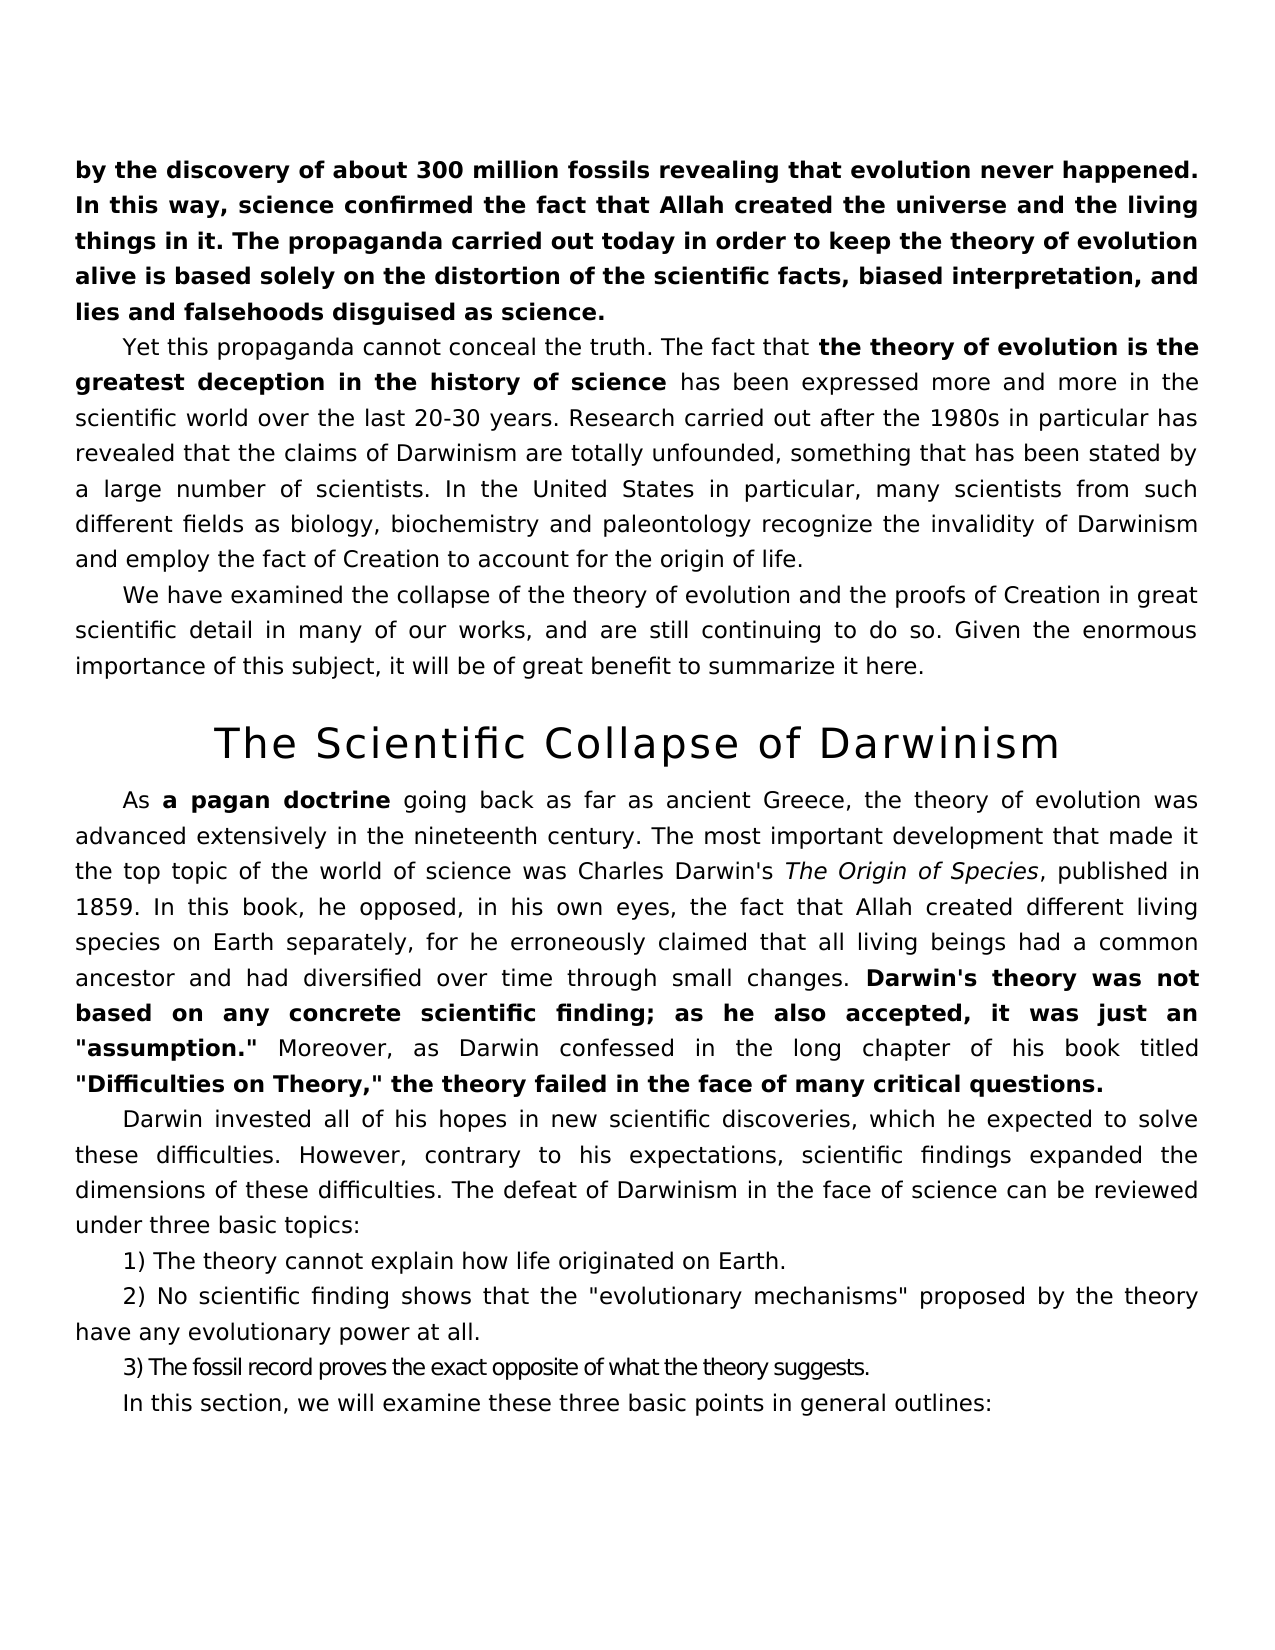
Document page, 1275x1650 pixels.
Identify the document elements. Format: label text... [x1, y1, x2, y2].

text by the discovery of about 300 million fossils revealing that evolution never happened. In this way, science confirmed the fact that Allah created the universe and the living things in it. The propaganda carried out today in order to keep the theory of evolution alive is based solely on the distortion of the scientific facts, biased interpretation, and lies and falsehoods disguised as science. [75, 150, 1200, 327]
text Darwin invested all of his hopes in new scientific discoveries, which he expected to solve these difficulties. However, contrary to his expectations, scientific findings expanded the dimensions of these difficulties. The defeat of Darwinism in the face of science can be reviewed under three basic topics: [75, 1099, 1200, 1241]
text Yet this propaganda cannot conceal the truth. The fact that the theory of evolution is the greatest deception in the history of science has been expressed more and more in the scientific world over the last 20-30 years. Research carried out after the 1980s in particular has revealed that the claims of Darwinism are totally unfounded, something that has been stated by a large number of scientists. In the United States in particular, many scientists from such different fields as biology, biochemistry and paleontology recognize the invalidity of Darwinism and employ the fact of Creation to account for the origin of life. [75, 327, 1200, 575]
text The Scientific Collapse of Darwinism [75, 717, 1200, 769]
text As a pagan doctrine going back as far as ancient Greece, the theory of evolution was advanced extensively in the nineteenth century. The most important development that made it the top topic of the world of science was Charles Darwin's The Origin of Species, published in 1859. In this book, he opposed, in his own eyes, the fact that Allah created different living species on Earth separately, for he erroneously claimed that all living beings had a common ancestor and had diversified over time through small changes. Darwin's theory was not based on any concrete scientific finding; as he also accepted, it was just an "assumption." Moreover, as Darwin confessed in the long chapter of his book titled "Difficulties on Theory," the theory failed in the face of many critical questions. [75, 781, 1200, 1099]
text 2) No scientific finding shows that the "evolutionary mechanisms" proposed by the theory have any evolutionary power at all. [75, 1276, 1200, 1347]
text 3) The fossil record proves the exact opposite of what the theory suggests. [75, 1347, 1200, 1383]
text 1) The theory cannot explain how life originated on Earth. [75, 1241, 1200, 1276]
text We have examined the collapse of the theory of evolution and the proofs of Creation in great scientific detail in many of our works, and are still continuing to do so. Given the enormous importance of this subject, it will be of great benefit to summarize it here. [75, 575, 1200, 681]
text In this section, we will examine these three basic points in general outlines: [75, 1383, 1200, 1418]
